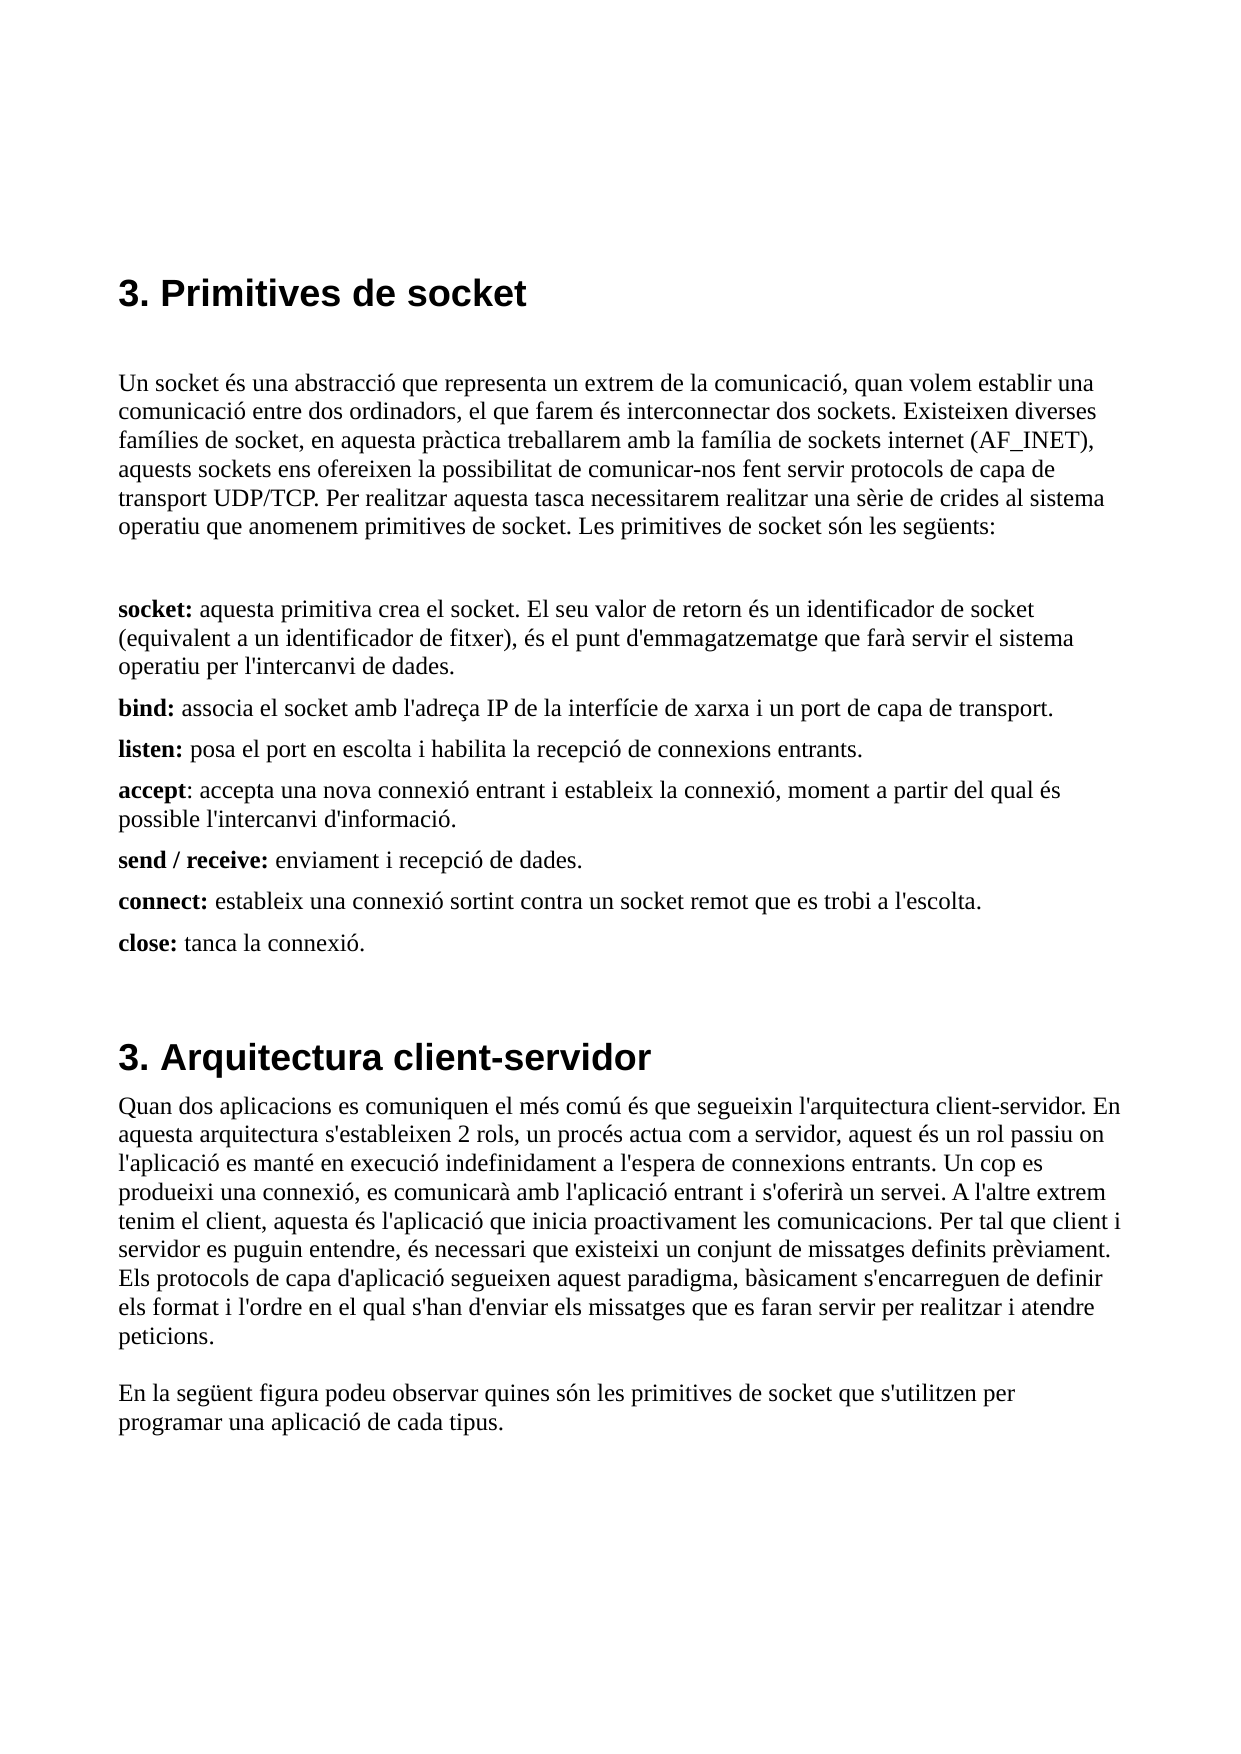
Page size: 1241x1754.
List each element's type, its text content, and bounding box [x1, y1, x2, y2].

text send / receive: enviament i recepció de dades. [118, 845, 1122, 874]
text bind: associa el socket amb l'adreça IP de la interfície de xarxa i un port de capa de transport. [118, 693, 1122, 721]
text close: tanca la connexió. [118, 928, 1122, 956]
subtitle 3. Arquitectura client-servidor [118, 1035, 1122, 1078]
text Quan dos aplicacions es comuniquen el més comú és que segueixin l'arquitectura client-servidor. En aquesta arquitectura s'estableixen 2 rols, un procés actua com a servidor, aquest és un rol passiu on l'aplicació es manté en execució indefinidament a l'espera de connexions entrants. Un cop es produeixi una connexió, es comunicarà amb l'aplicació entrant i s'oferirà un servei. A l'altre extrem tenim el client, aquesta és l'aplicació que inicia proactivament les comunicacions. Per tal que client i servidor es puguin entendre, és necessari que existeixi un conjunt de missatges definits prèviament. Els protocols de capa d'aplicació segueixen aquest paradigma, bàsicament s'encarreguen de definir els format i l'ordre en el qual s'han d'enviar els missatges que es faran servir per realitzar i atendre peticions. [118, 1091, 1122, 1349]
text listen: posa el port en escolta i habilita la recepció de connexions entrants. [118, 734, 1122, 763]
text socket: aquesta primitiva crea el socket. El seu valor de retorn és un identificador de socket (equivalent a un identificador de fitxer), és el punt d'emmagatzematge que farà servir el sistema operatiu per l'intercanvi de dades. [118, 594, 1122, 680]
subtitle 3. Primitives de socket [118, 270, 1122, 314]
text Un socket és una abstracció que representa un extrem de la comunicació, quan volem establir una comunicació entre dos ordinadors, el que farem és interconnectar dos sockets. Existeixen diverses famílies de socket, en aquesta pràctica treballarem amb la família de sockets internet (AF_INET), aquests sockets ens ofereixen la possibilitat de comunicar-nos fent servir protocols de capa de transport UDP/TCP. Per realitzar aquesta tasca necessitarem realitzar una sèrie de crides al sistema operatiu que anomenem primitives de socket. Les primitives de socket són les següents: [118, 368, 1122, 540]
text accept: accepta una nova connexió entrant i estableix la connexió, moment a partir del qual és possible l'intercanvi d'informació. [118, 775, 1122, 833]
text connect: estableix una connexió sortint contra un socket remot que es trobi a l'escolta. [118, 886, 1122, 915]
text En la següent figura podeu observar quines són les primitives de socket que s'utilitzen per programar una aplicació de cada tipus. [118, 1378, 1122, 1436]
